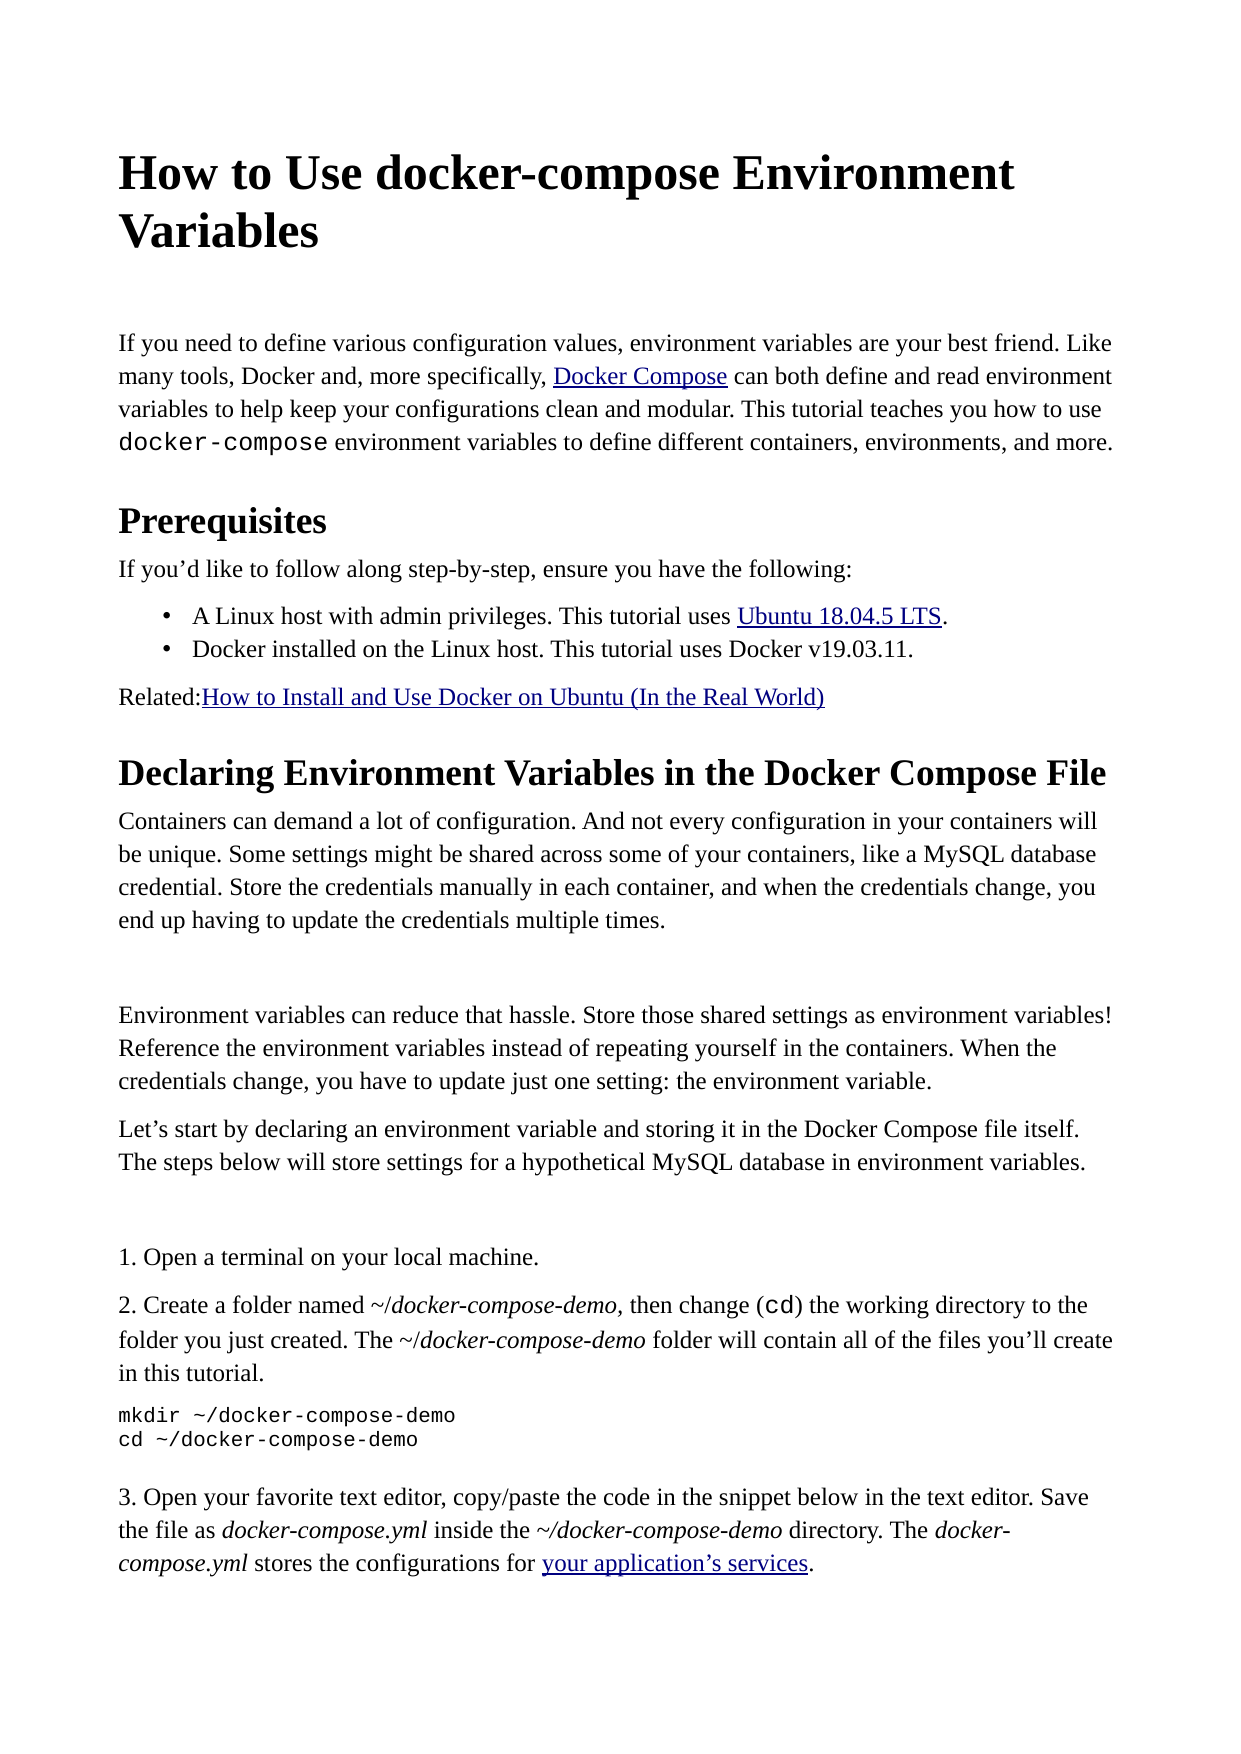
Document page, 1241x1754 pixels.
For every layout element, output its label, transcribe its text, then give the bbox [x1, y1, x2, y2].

subtitle Declaring Environment Variables in the Docker Compose File [118, 750, 1122, 793]
text 1. Open a terminal on your local machine. [118, 1242, 1122, 1271]
list Docker installed on the Linux host. This tutorial uses Docker v19.03.11. [162, 634, 1122, 663]
subtitle Prerequisites [118, 498, 1122, 541]
text Containers can demand a lot of configuration. And not every configuration in your containers will be unique. Some settings might be shared across some of your containers, like a MySQL database credential. Store the credentials manually in each container, and when the credentials change, you end up having to update the credentials multiple times. [118, 806, 1122, 934]
subtitle How to Use docker-compose Environment Variables [118, 143, 1122, 258]
list A Linux host with admin privileges. This tutorial uses Ubuntu 18.04.5 LTS. [162, 601, 1122, 630]
text 3. Open your favorite text editor, copy/paste the code in the snippet below in the text editor. Save the file as docker-compose.yml inside the ~/docker-compose-demo directory. The docker-compose.yml stores the configurations for your application’s services. [118, 1482, 1122, 1577]
text Environment variables can reduce that hassle. Store those shared settings as environment variables! Reference the environment variables instead of repeating yourself in the containers. When the credentials change, you have to update just one setting: the environment variable. [118, 1000, 1122, 1095]
text mkdir ~/docker-compose-demo [118, 1405, 1122, 1429]
text 2. Create a folder named ~/docker-compose-demo, then change (cd) the working directory to the folder you just created. The ~/docker-compose-demo folder will contain all of the files you’ll create in this tutorial. [118, 1290, 1122, 1387]
text Related:How to Install and Use Docker on Ubuntu (In the Real World) [118, 682, 1122, 711]
text If you’d like to follow along step-by-step, ensure you have the following: [118, 554, 1122, 582]
text If you need to define various configuration values, environment variables are your best friend. Like many tools, Docker and, more specifically, Docker Compose can both define and read environment variables to help keep your configurations clean and modular. This tutorial teaches you how to use docker-compose environment variables to define different containers, environments, and more. [118, 328, 1122, 458]
text cd ~/docker-compose-demo [118, 1429, 1122, 1453]
text Let’s start by declaring an environment variable and storing it in the Docker Compose file itself. The steps below will store settings for a hypothetical MySQL database in environment variables. [118, 1114, 1122, 1176]
